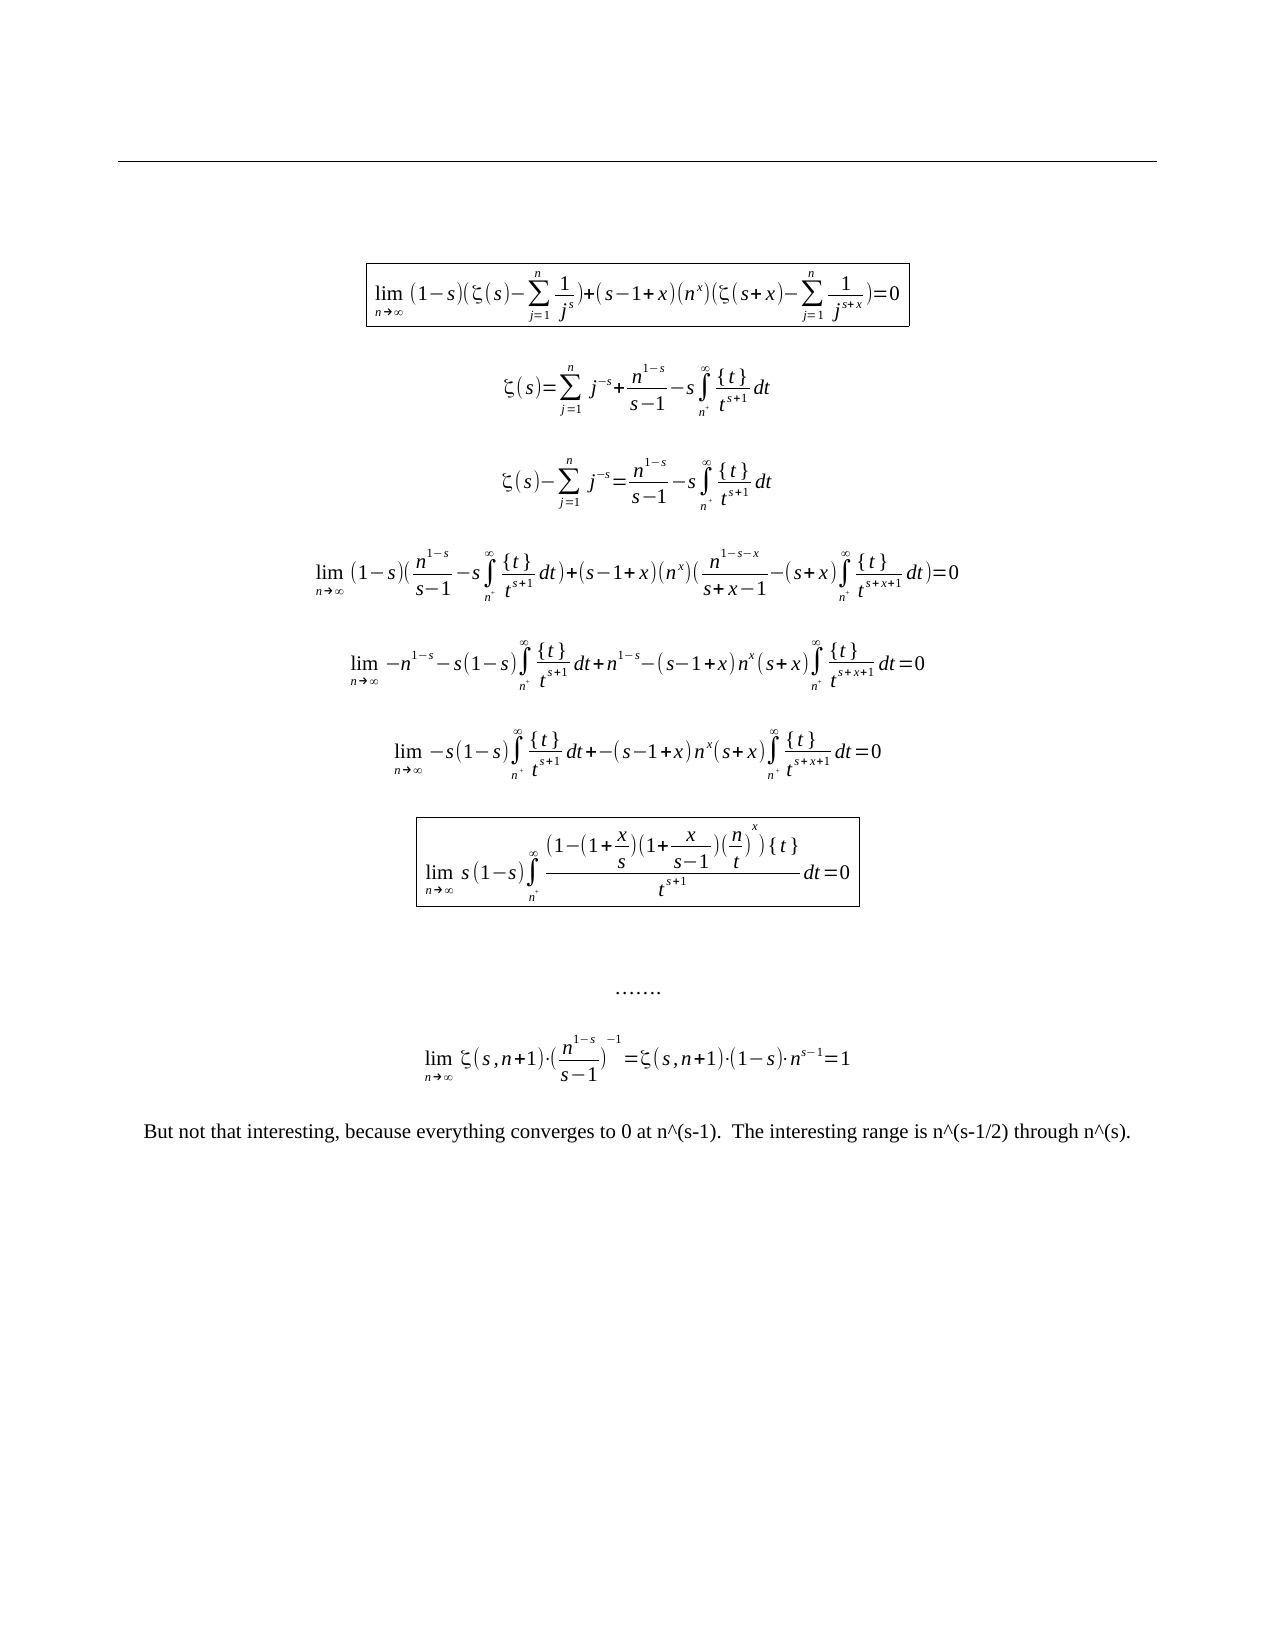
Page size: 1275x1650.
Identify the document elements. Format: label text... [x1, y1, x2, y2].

text But not that interesting, because everything converges to 0 at n^(s-1). The interesting range is n^(s-1/2) through n^(s). [118, 1119, 1157, 1143]
text ……. [118, 975, 1157, 999]
